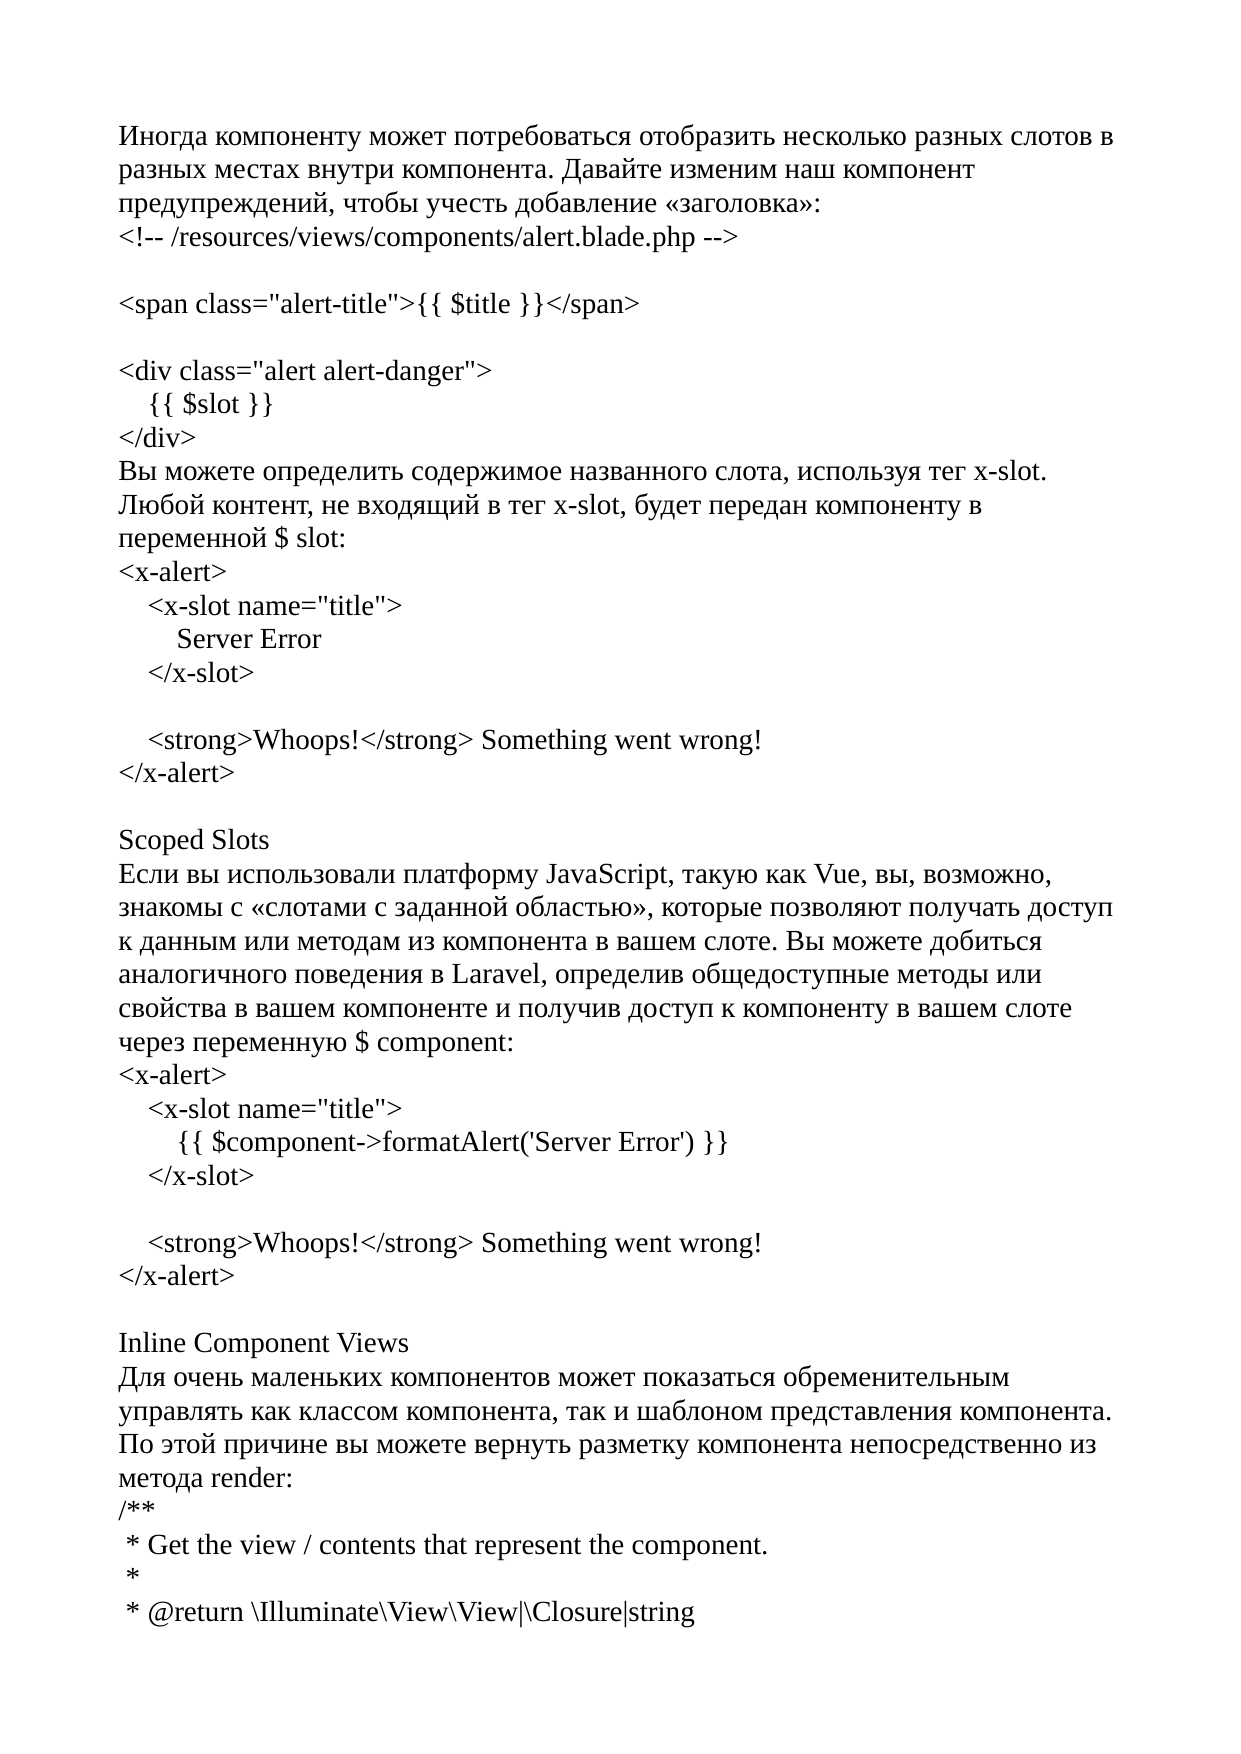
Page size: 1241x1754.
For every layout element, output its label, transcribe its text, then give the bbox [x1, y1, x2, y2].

text Иногда компоненту может потребоваться отобразить несколько разных слотов в разных местах внутри компонента. Давайте изменим наш компонент предупреждений, чтобы учесть добавление «заголовка»: [118, 118, 1122, 219]
text </x-alert> [118, 1258, 1122, 1292]
text <x-slot name="title"> [118, 588, 1122, 621]
text {{ $component->formatAlert('Server Error') }} [118, 1124, 1122, 1158]
text * Get the view / contents that represent the component. [118, 1527, 1122, 1560]
text Scoped Slots [118, 822, 1122, 856]
text * @return \Illuminate\View\View|\Closure|string [118, 1594, 1122, 1627]
text Inline Component Views [118, 1326, 1122, 1359]
text <x-slot name="title"> [118, 1091, 1122, 1124]
text <div class="alert alert-danger"> [118, 353, 1122, 386]
text Server Error [118, 621, 1122, 655]
text <strong>Whoops!</strong> Something went wrong! [118, 722, 1122, 755]
text {{ $slot }} [118, 386, 1122, 420]
text * [118, 1560, 1122, 1594]
text <span class="alert-title">{{ $title }}</span> [118, 286, 1122, 319]
text </div> [118, 420, 1122, 453]
text <strong>Whoops!</strong> Something went wrong! [118, 1225, 1122, 1258]
text /** [118, 1493, 1122, 1527]
text Если вы использовали платформу JavaScript, такую как Vue, вы, возможно, знакомы с «слотами с заданной областью», которые позволяют получать доступ к данным или методам из компонента в вашем слоте. Вы можете добиться аналогичного поведения в Laravel, определив общедоступные методы или свойства в вашем компоненте и получив доступ к компоненту в вашем слоте через переменную $ component: [118, 856, 1122, 1057]
text <x-alert> [118, 1057, 1122, 1091]
text <x-alert> [118, 554, 1122, 588]
text Для очень маленьких компонентов может показаться обременительным управлять как классом компонента, так и шаблоном представления компонента. По этой причине вы можете вернуть разметку компонента непосредственно из метода render: [118, 1359, 1122, 1493]
text </x-slot> [118, 655, 1122, 688]
text </x-slot> [118, 1158, 1122, 1191]
text Вы можете определить содержимое названного слота, используя тег x-slot. Любой контент, не входящий в тег x-slot, будет передан компоненту в переменной $ slot: [118, 453, 1122, 554]
text </x-alert> [118, 755, 1122, 789]
text <!-- /resources/views/components/alert.blade.php --> [118, 219, 1122, 252]
